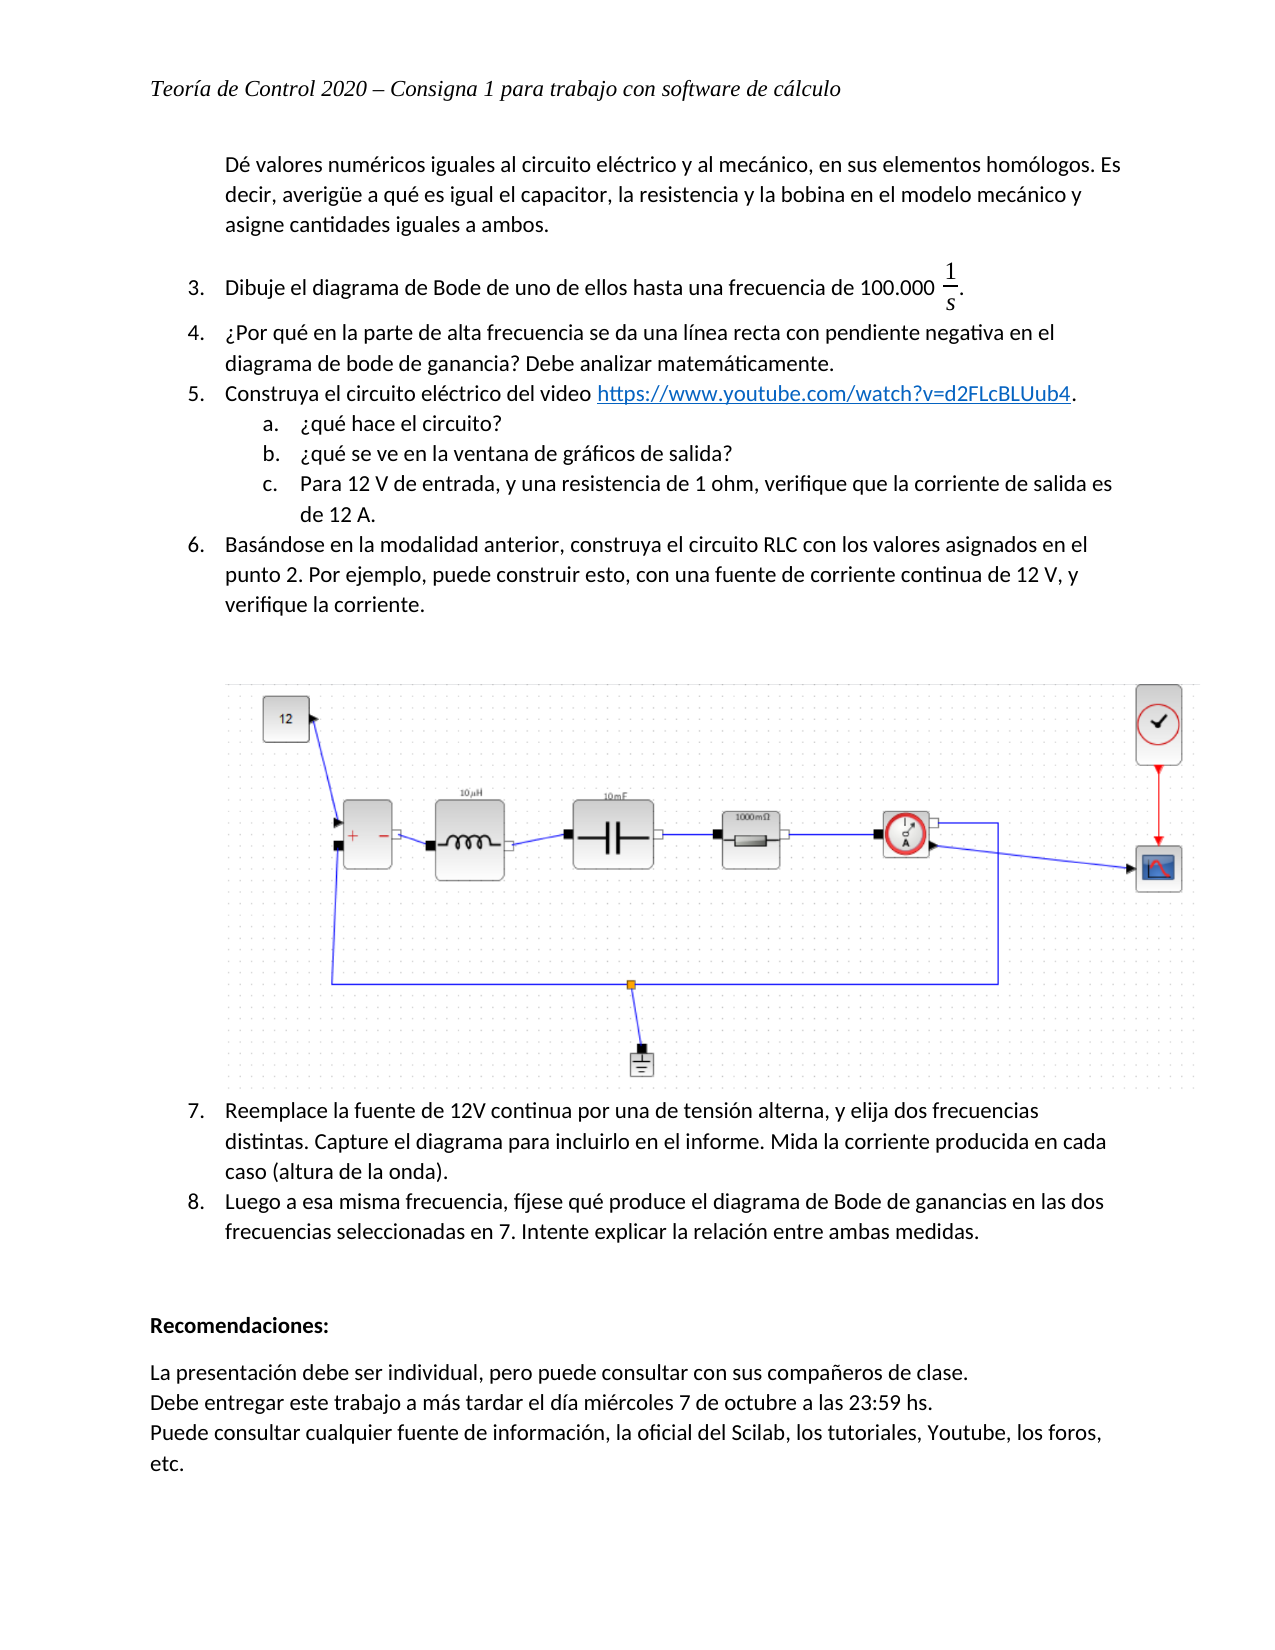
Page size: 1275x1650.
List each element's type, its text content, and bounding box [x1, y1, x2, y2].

list Basándose en la modalidad anterior, construya el circuito RLC con los valores asignados en el punto 2. Por ejemplo, puede construir esto, con una fuente de corriente continua de 12 V, y verifique la corriente. [187, 530, 1125, 618]
list ¿qué hace el circuito? [262, 409, 1125, 437]
list Luego a esa misma frecuencia, fíjese qué produce el diagrama de Bode de ganancias en las dos frecuencias seleccionadas en 7. Intente explicar la relación entre ambas medidas. [187, 1187, 1125, 1246]
list Dibuje el diagrama de Bode de uno de ellos hasta una frecuencia de 100.000 . [187, 257, 1125, 316]
text Recomendaciones: [150, 1311, 1125, 1339]
list ¿qué se ve en la ventana de gráficos de salida? [262, 439, 1125, 467]
text La presentación debe ser individual, pero puede consultar con sus compañeros de clase. Debe entregar este trabajo a más tardar el día miércoles 7 de octubre a las 23:59 hs. Puede consultar cualquier fuente de información, la oficial del Scilab, los tutoriales, Youtube, los foros, etc. [150, 1358, 1125, 1477]
list Construya el circuito eléctrico del video https://www.youtube.com/watch?v=d2FLcBLUub4. [187, 379, 1125, 407]
list Para 12 V de entrada, y una resistencia de 1 ohm, verifique que la corriente de salida es de 12 A. [262, 469, 1125, 528]
list ¿Por qué en la parte de alta frecuencia se da una línea recta con pendiente negativa en el diagrama de bode de ganancia? Debe analizar matemáticamente. [187, 318, 1125, 377]
picture [225, 684, 1200, 1095]
text Dé valores numéricos iguales al circuito eléctrico y al mecánico, en sus elementos homólogos. Es decir, averigüe a qué es igual el capacitor, la resistencia y la bobina en el modelo mecánico y asigne cantidades iguales a ambos. [225, 150, 1125, 238]
list Reemplace la fuente de 12V continua por una de tensión alterna, y elija dos frecuencias distintas. Capture el diagrama para incluirlo en el informe. Mida la corriente producida en cada caso (altura de la onda). [187, 1097, 1125, 1185]
